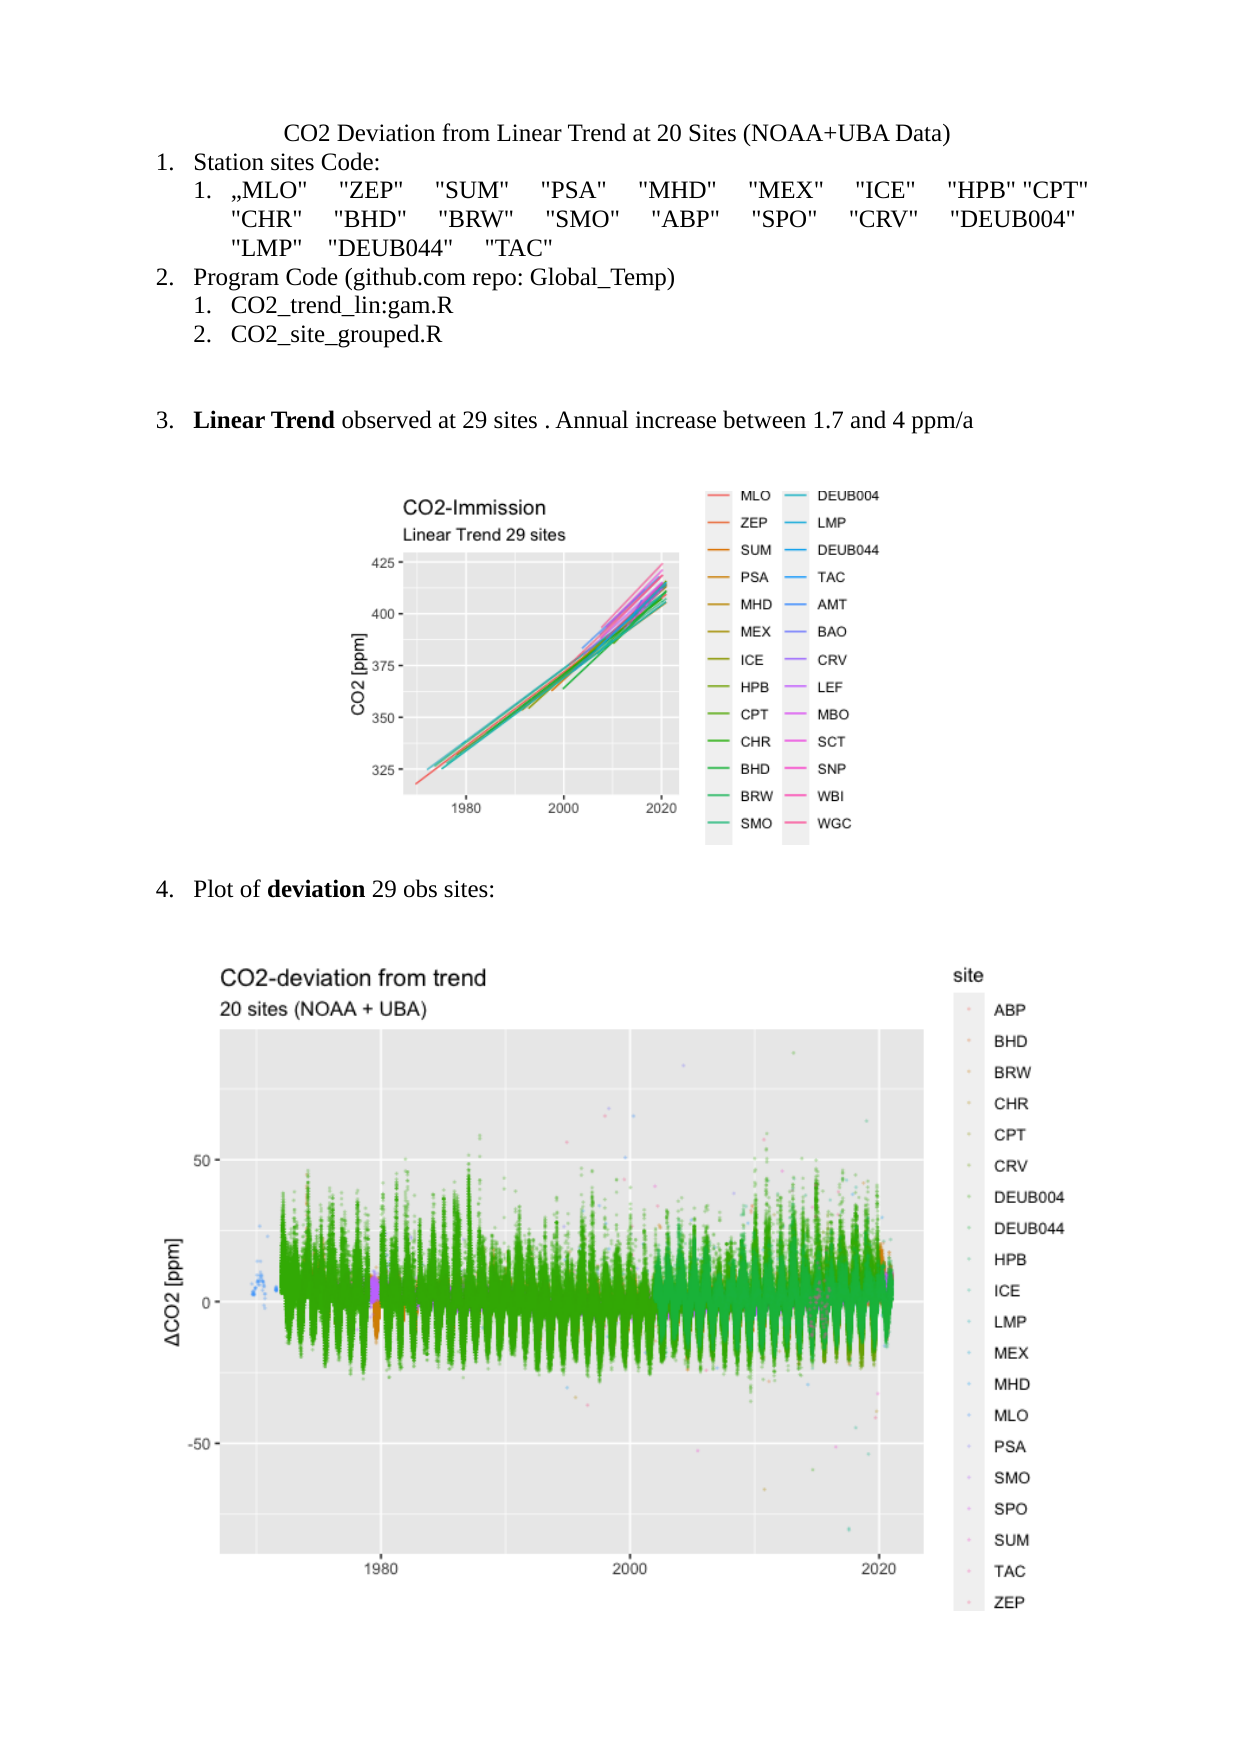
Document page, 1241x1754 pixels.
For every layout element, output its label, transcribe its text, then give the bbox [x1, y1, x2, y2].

list Program Code (github.com repo: Global_Temp) [156, 262, 1122, 291]
list Plot of deviation 29 obs sites: [156, 874, 1122, 960]
list Linear Trend observed at 29 sites . Annual increase between 1.7 and 4 ppm/a [156, 406, 1122, 492]
list CO2_trend_lin:gam.R [193, 291, 1122, 319]
list „MLO" "ZEP" "SUM" "PSA" "MHD" "MEX" "ICE" "HPB" "CPT" "CHR" "BHD" "BRW" "SMO" "ABP" "SPO" "CRV" "DEUB004" "LMP" "DEUB044" "TAC" [193, 176, 1122, 262]
picture [155, 960, 1085, 1611]
text CO2 Deviation from Linear Trend at 20 Sites (NOAA+UBA Data) [118, 118, 1122, 147]
list CO2_site_grouped.R [193, 319, 1122, 406]
picture [343, 491, 897, 845]
list Station sites Code: [156, 147, 1122, 176]
